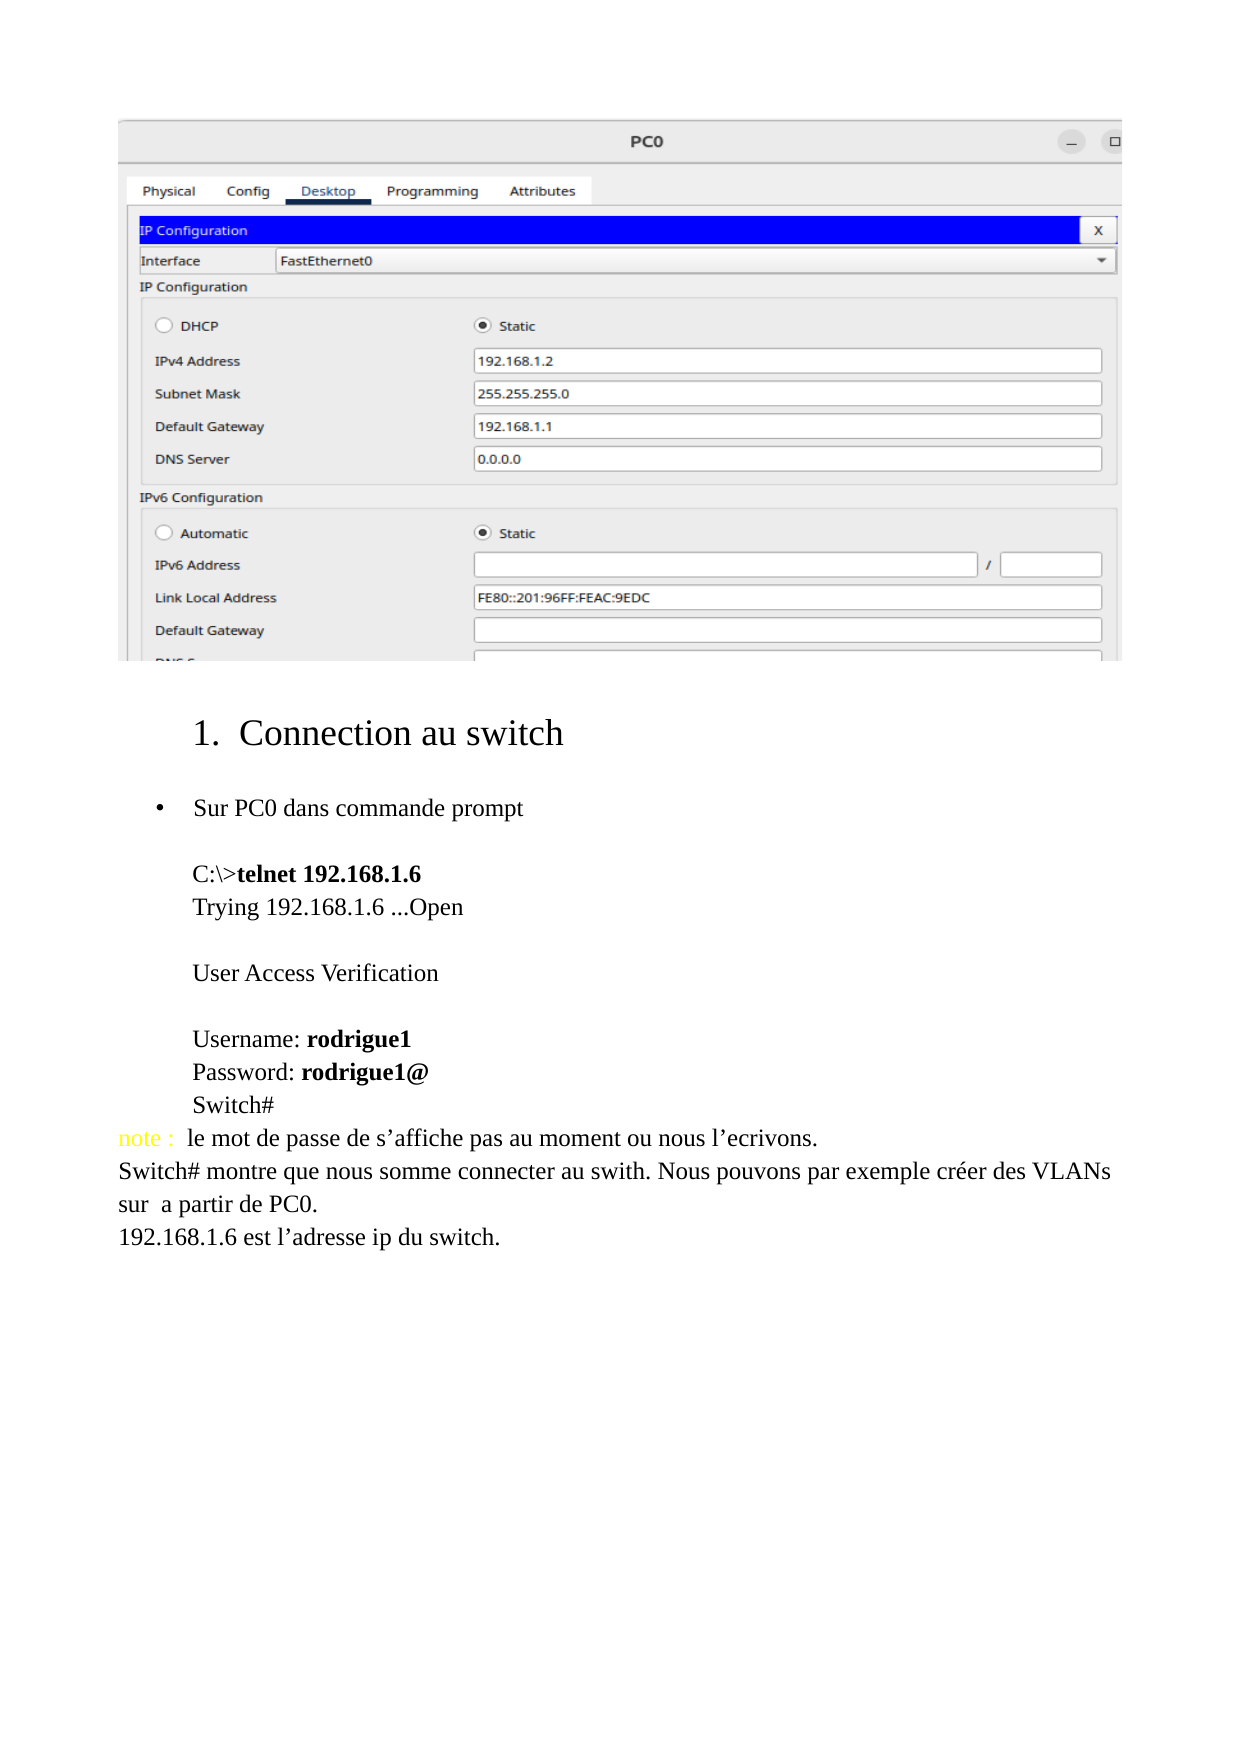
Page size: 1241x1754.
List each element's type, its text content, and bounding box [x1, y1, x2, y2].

text Username: rodrigue1 [118, 1024, 1122, 1053]
text 192.168.1.6 est l’adresse ip du switch. [118, 1222, 1122, 1251]
text Switch# [118, 1090, 1122, 1119]
list Sur PC0 dans commande prompt [156, 793, 1122, 822]
text Password: rodrigue1@ [118, 1057, 1122, 1086]
text User Access Verification [118, 958, 1122, 987]
text Switch# montre que nous somme connecter au swith. Nous pouvons par exemple créer des VLANs sur a partir de PC0. [118, 1156, 1122, 1218]
text C:\>telnet 192.168.1.6 [118, 859, 1122, 888]
text Trying 192.168.1.6 ...Open [118, 892, 1122, 921]
text 1. Connection au switch [118, 710, 1122, 753]
text note : le mot de passe de s’affiche pas au moment ou nous l’ecrivons. [118, 1123, 1122, 1152]
picture [118, 118, 1123, 661]
